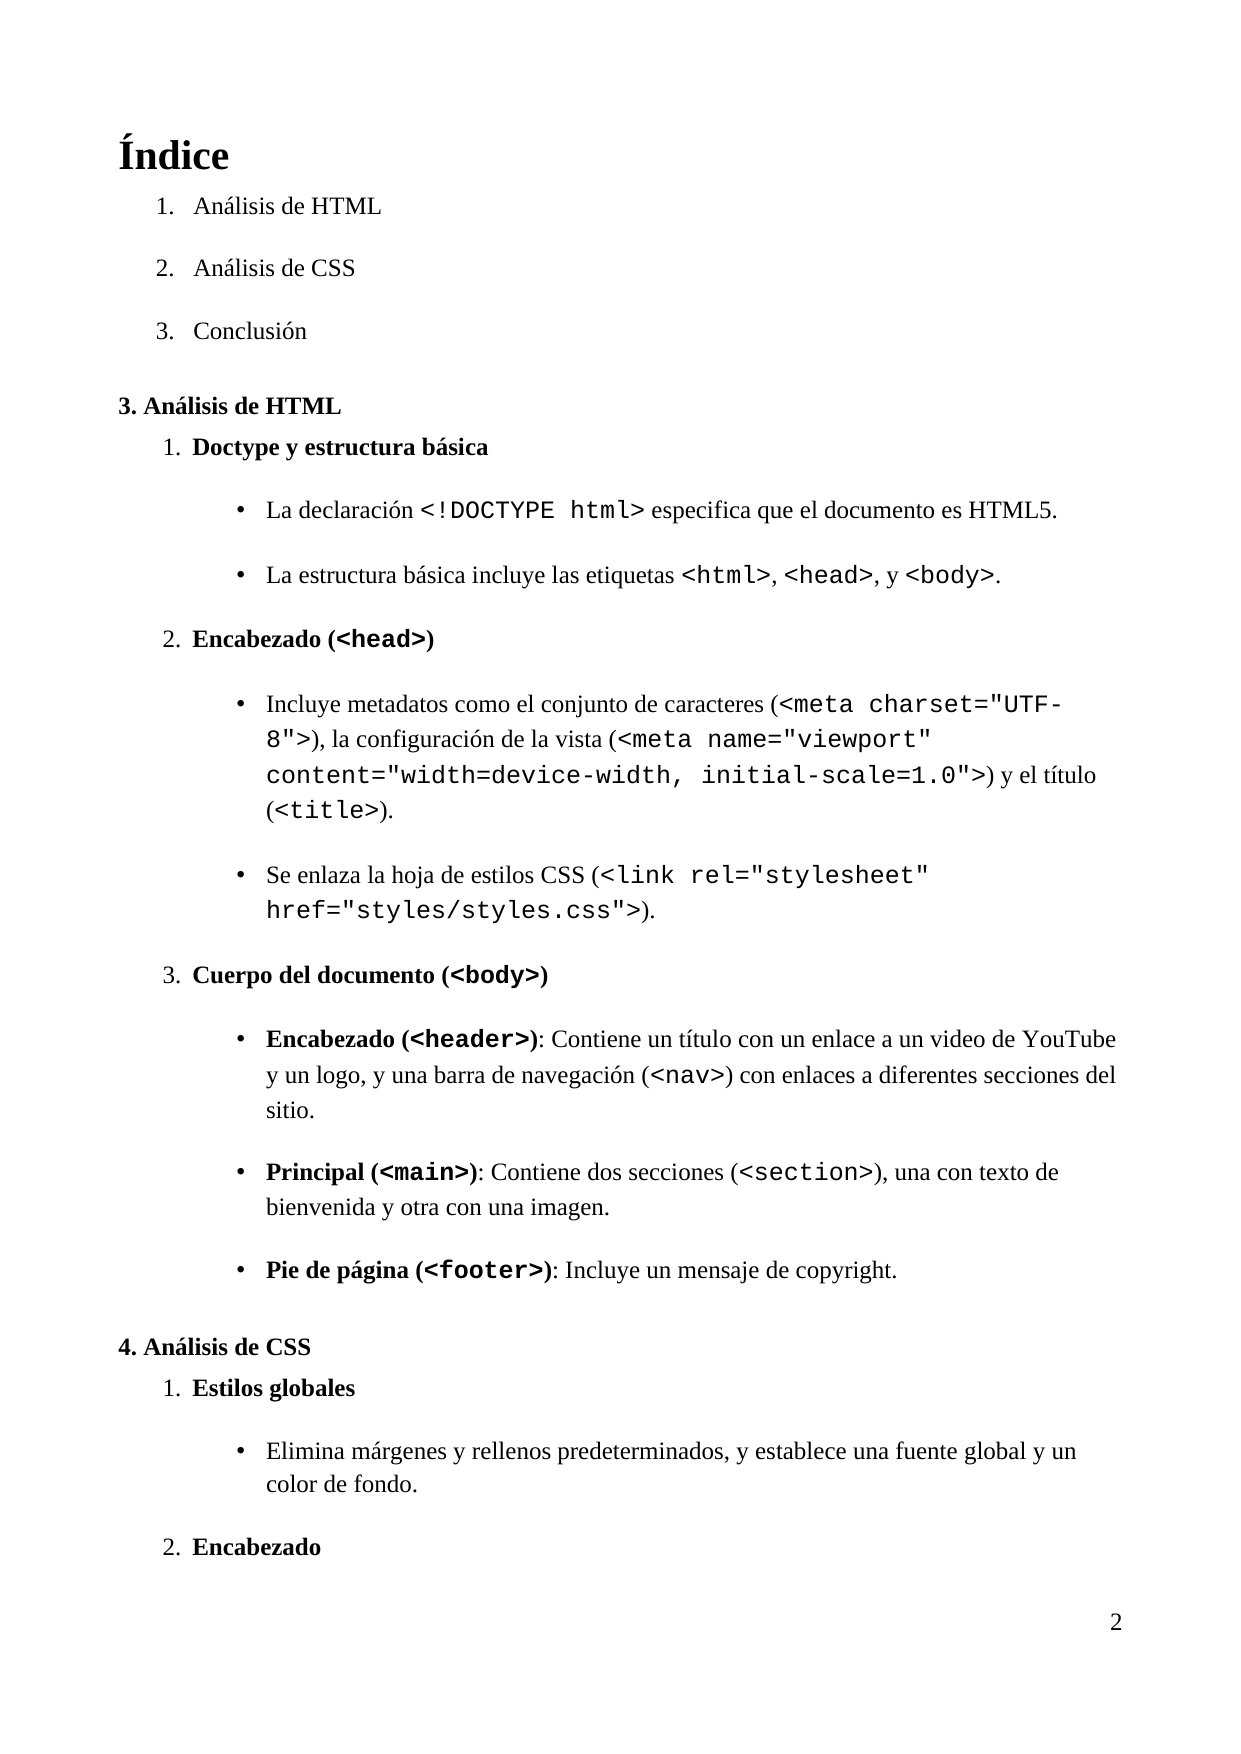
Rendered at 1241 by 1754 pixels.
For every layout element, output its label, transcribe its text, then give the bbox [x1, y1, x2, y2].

list Encabezado (<head>) [162, 624, 1122, 655]
list Cuerpo del documento (<body>) [162, 960, 1122, 991]
list Incluye metadatos como el conjunto de caracteres (<meta charset="UTF-8">), la configuración de la vista (<meta name="viewport" content="width=device-width, initial-scale=1.0">) y el título (<title>). [236, 689, 1122, 826]
list Pie de página (<footer>): Incluye un mensaje de copyright. [236, 1255, 1122, 1286]
subtitle 4. Análisis de CSS [118, 1332, 1122, 1361]
list Análisis de HTML [156, 191, 1122, 220]
list Encabezado (<header>): Contiene un título con un enlace a un video de YouTube y un logo, y una barra de navegación (<nav>) con enlaces a diferentes secciones del sitio. [236, 1024, 1122, 1123]
list Estilos globales [162, 1373, 1122, 1402]
list Doctype y estructura básica [162, 432, 1122, 461]
list Elimina márgenes y rellenos predeterminados, y establece una fuente global y un color de fondo. [236, 1436, 1122, 1498]
subtitle Índice [118, 131, 1122, 178]
list Análisis de CSS [156, 253, 1122, 282]
list Se enlaza la hoja de estilos CSS (<link rel="stylesheet" href="styles/styles.css">). [236, 860, 1122, 926]
list Conclusión [156, 316, 1122, 345]
list Principal (<main>): Contiene dos secciones (<section>), una con texto de bienvenida y otra con una imagen. [236, 1157, 1122, 1221]
subtitle 3. Análisis de HTML [118, 391, 1122, 420]
list Encabezado [162, 1532, 1122, 1560]
list La estructura básica incluye las etiquetas <html>, <head>, y <body>. [236, 560, 1122, 591]
list La declaración <!DOCTYPE html> especifica que el documento es HTML5. [236, 495, 1122, 526]
